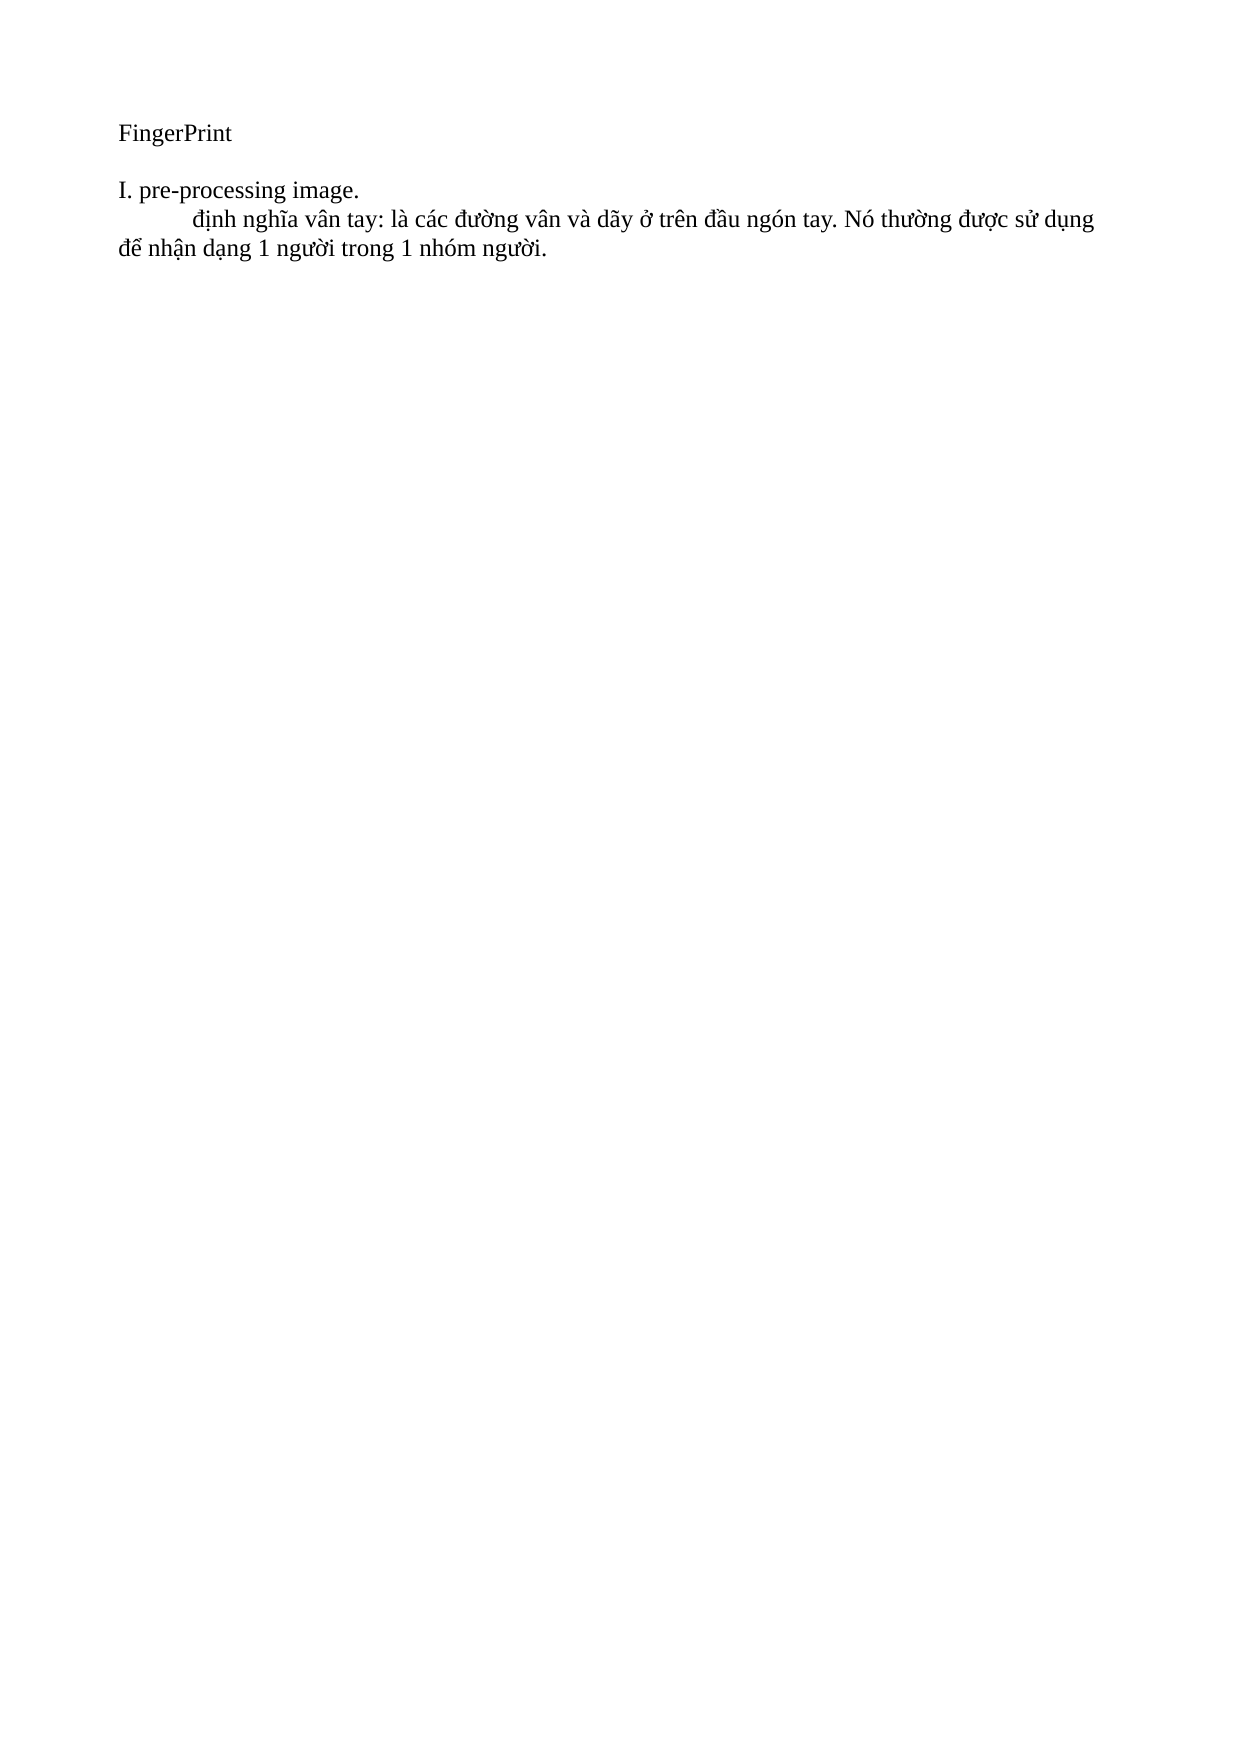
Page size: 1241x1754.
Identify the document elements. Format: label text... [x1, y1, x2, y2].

text định nghĩa vân tay: là các đường vân và dãy ở trên đầu ngón tay. Nó thường được sử dụng để nhận dạng 1 người trong 1 nhóm người. [118, 204, 1122, 262]
text I. pre-processing image. [118, 176, 1122, 204]
text FingerPrint [118, 118, 1122, 147]
